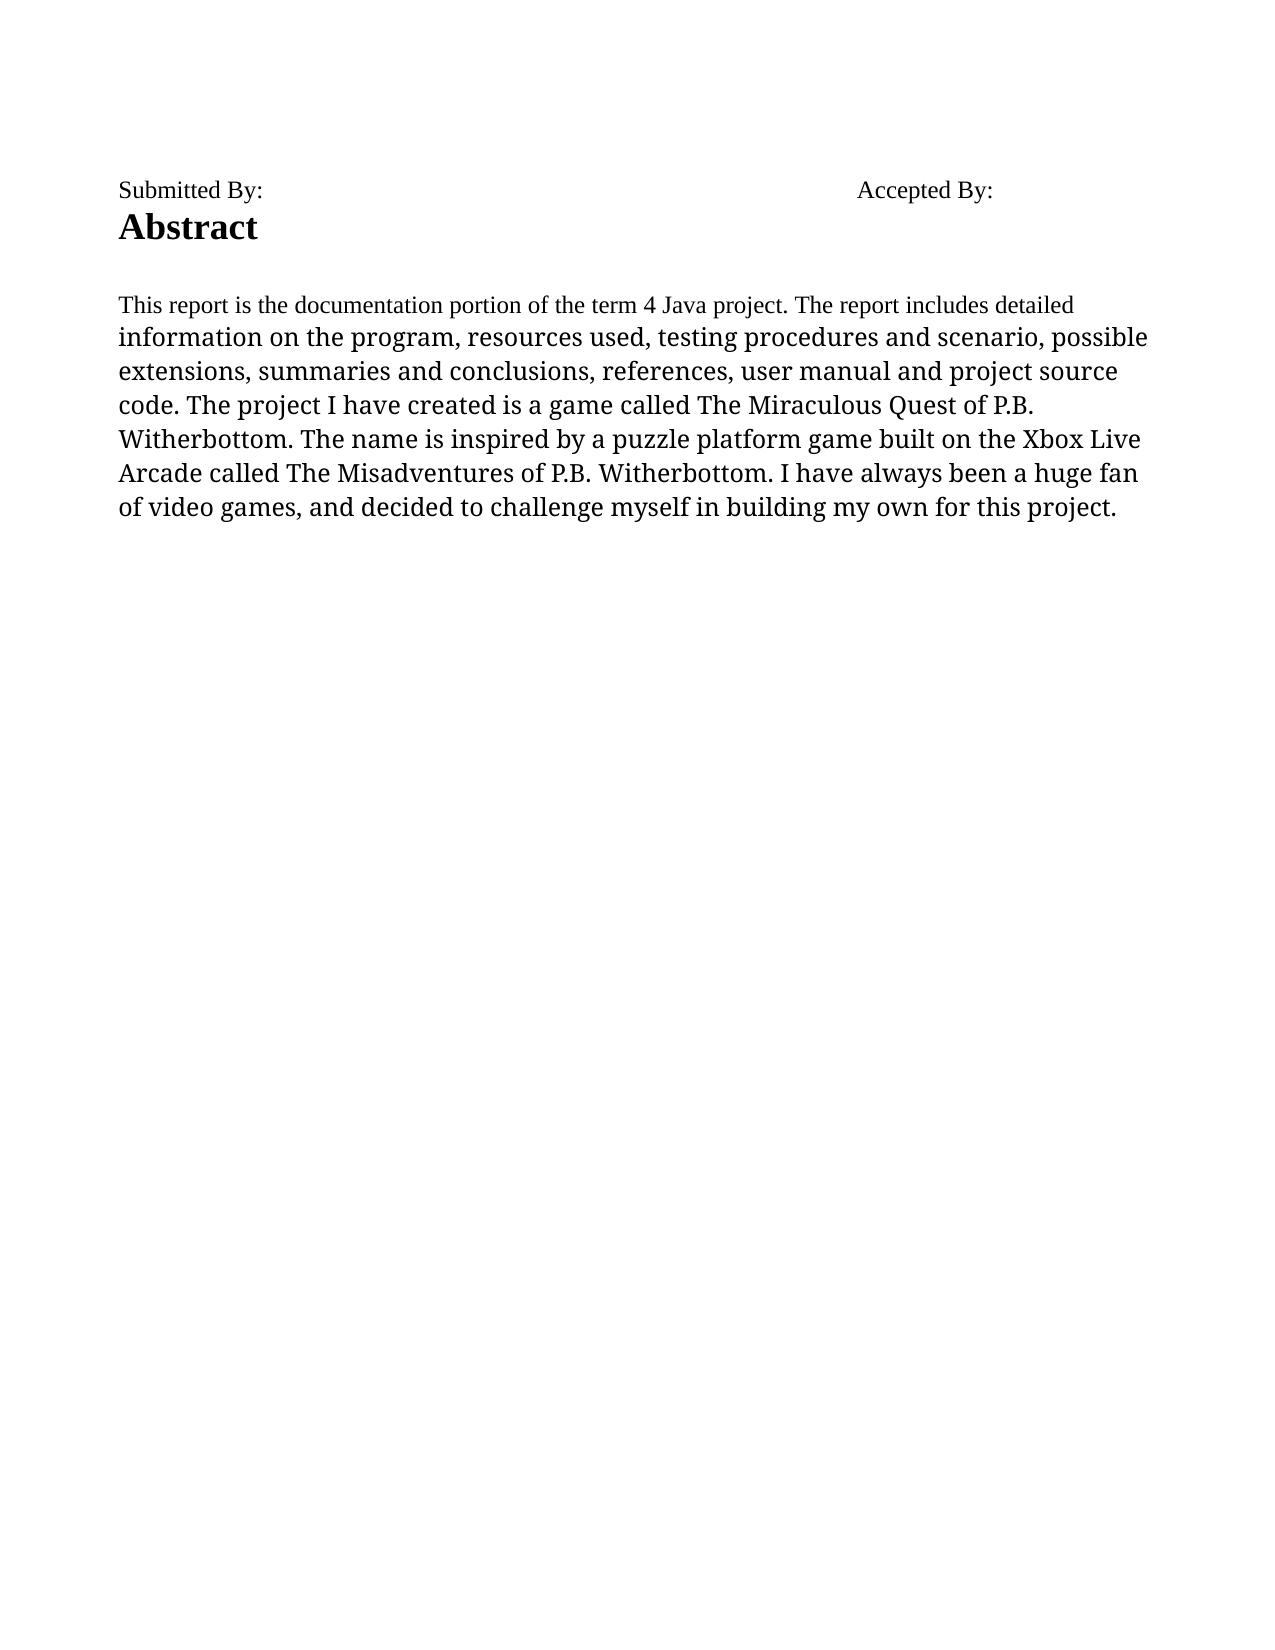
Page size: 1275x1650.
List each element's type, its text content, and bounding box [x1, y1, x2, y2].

text Abstract [118, 204, 1157, 247]
text This report is the documentation portion of the term 4 Java project. The report includes detailed [118, 291, 1157, 319]
text extensions, summaries and conclusions, references, user manual and project source code. The project I have created is a game called The Miraculous Quest of P.B. Witherbottom. The name is inspired by a puzzle platform game built on the Xbox Live Arcade called The Misadventures of P.B. Witherbottom. I have always been a huge fan of video games, and decided to challenge myself in building my own for this project. [118, 353, 1157, 524]
text Submitted By: Accepted By: [118, 176, 1157, 204]
text information on the program, resources used, testing procedures and scenario, possible [118, 319, 1157, 353]
